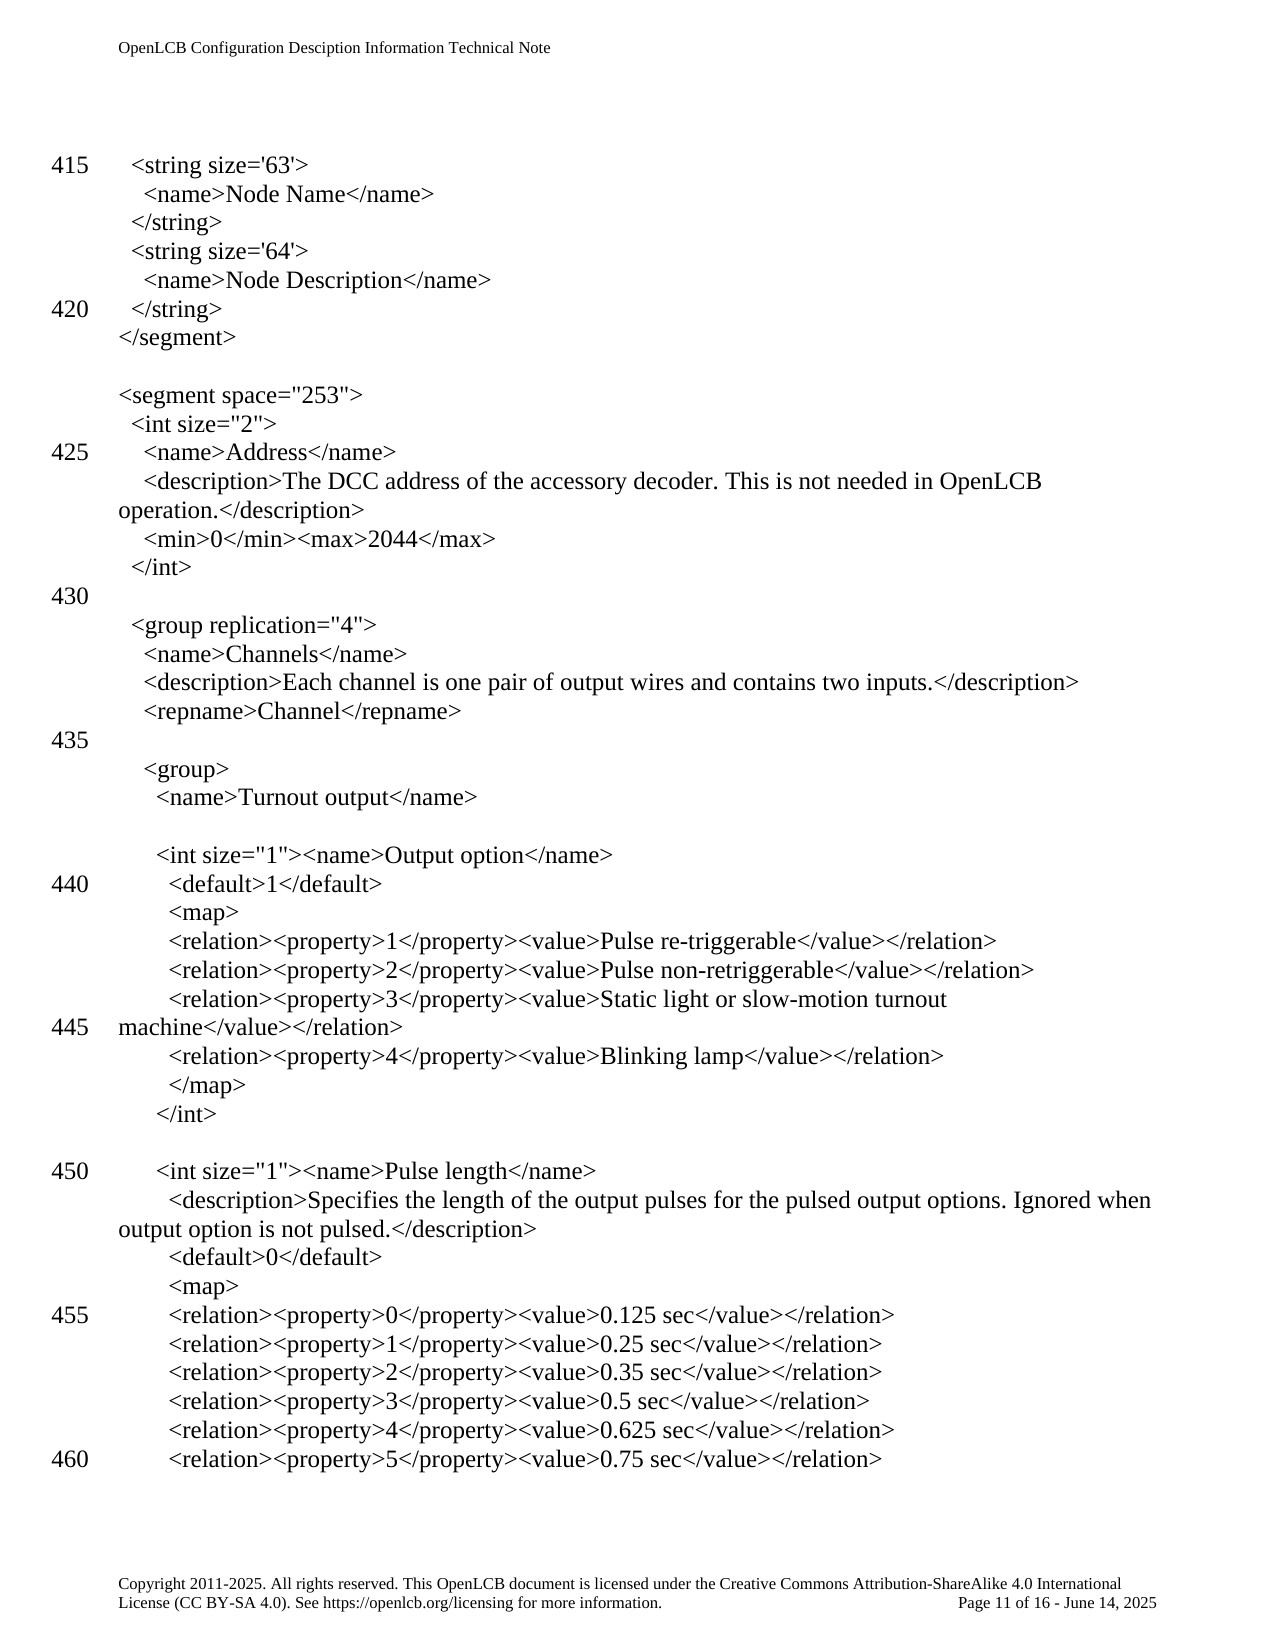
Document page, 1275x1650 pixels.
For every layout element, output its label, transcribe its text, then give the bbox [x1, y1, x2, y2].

text <relation><property>0</property><value>0.125 sec</value></relation> [118, 1300, 1157, 1329]
text <relation><property>1</property><value>0.25 sec</value></relation> [118, 1329, 1157, 1357]
text </int> [118, 1099, 1157, 1127]
text <relation><property>1</property><value>Pulse re-triggerable</value></relation> [118, 926, 1157, 955]
text <repname>Channel</repname> [118, 696, 1157, 725]
text <string size='64'> [118, 236, 1157, 265]
text <relation><property>4</property><value>Blinking lamp</value></relation> [118, 1041, 1157, 1070]
text <relation><property>4</property><value>0.625 sec</value></relation> [118, 1415, 1157, 1444]
text <default>1</default> [118, 869, 1157, 897]
text <relation><property>2</property><value>0.35 sec</value></relation> [118, 1357, 1157, 1386]
text <group replication="4"> [118, 610, 1157, 639]
text <map> [118, 897, 1157, 926]
text <name>Node Description</name> [118, 265, 1157, 294]
text <min>0</min><max>2044</max> [118, 524, 1157, 552]
text <description>The DCC address of the accessory decoder. This is not needed in OpenLCB operation.</description> [118, 466, 1157, 524]
text </string> [118, 294, 1157, 322]
text <default>0</default> [118, 1242, 1157, 1271]
text <segment space="253"> [118, 380, 1157, 409]
text <int size="2"> [118, 409, 1157, 437]
text <name>Node Name</name> [118, 179, 1157, 207]
text <relation><property>5</property><value>0.75 sec</value></relation> [118, 1444, 1157, 1472]
text <name>Address</name> [118, 437, 1157, 466]
text <description>Specifies the length of the output pulses for the pulsed output options. Ignored when output option is not pulsed.</description> [118, 1185, 1157, 1242]
text <group> [118, 754, 1157, 782]
text <description>Each channel is one pair of output wires and contains two inputs.</description> [118, 667, 1157, 696]
text <relation><property>2</property><value>Pulse non-retriggerable</value></relation> [118, 955, 1157, 984]
text <relation><property>3</property><value>0.5 sec</value></relation> [118, 1386, 1157, 1415]
text </segment> [118, 322, 1157, 351]
text <name>Channels</name> [118, 639, 1157, 667]
text <relation><property>3</property><value>Static light or slow-motion turnout machine</value></relation> [118, 984, 1157, 1041]
text <name>Turnout output</name> [118, 782, 1157, 811]
text </string> [118, 207, 1157, 236]
text </int> [118, 552, 1157, 581]
text <string size='63'> [118, 150, 1157, 179]
text <int size="1"><name>Pulse length</name> [118, 1156, 1157, 1185]
text <int size="1"><name>Output option</name> [118, 840, 1157, 869]
text </map> [118, 1070, 1157, 1099]
text <map> [118, 1271, 1157, 1300]
